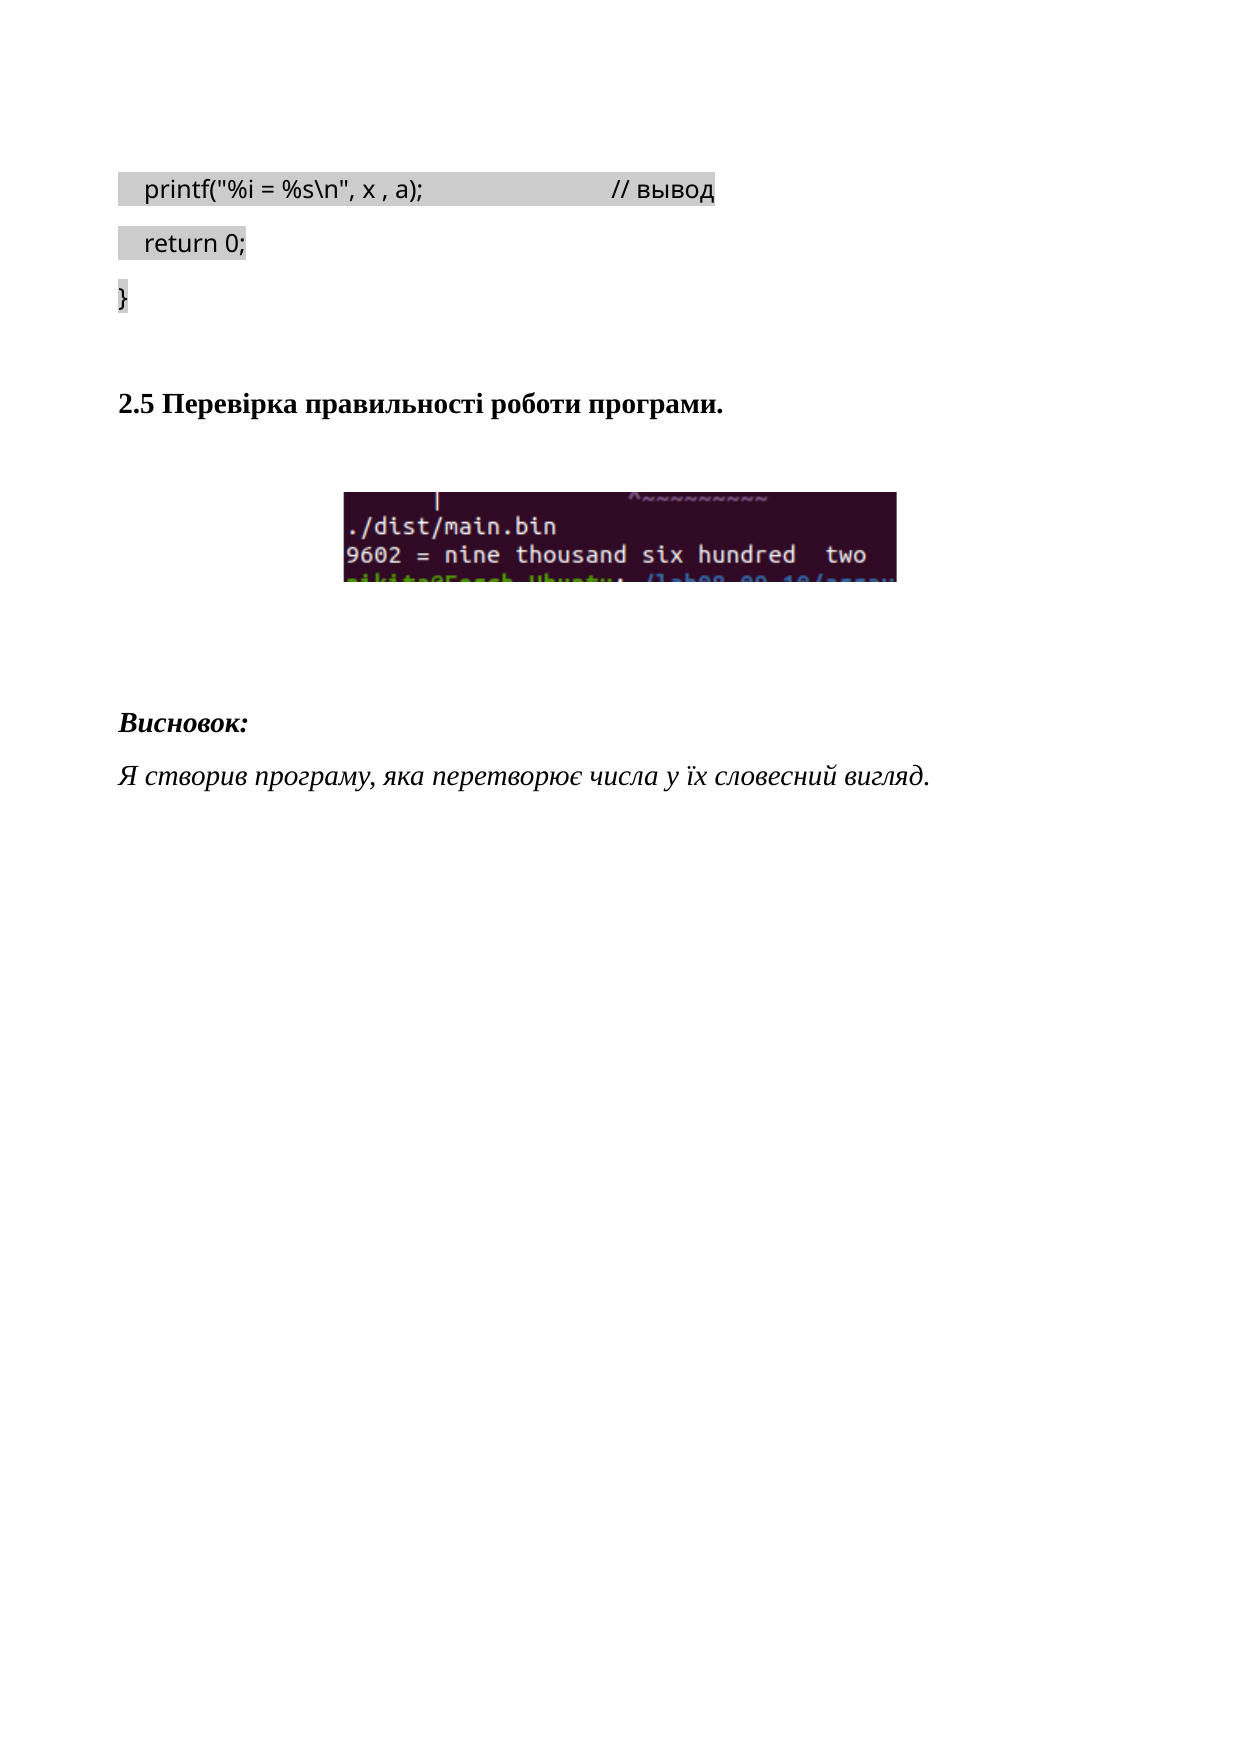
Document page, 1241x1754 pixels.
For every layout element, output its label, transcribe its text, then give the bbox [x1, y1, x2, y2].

picture [343, 492, 897, 582]
text } [118, 279, 1122, 313]
text return 0; [118, 226, 1122, 260]
text 2.5 Перевірка правильності роботи програми. [118, 386, 1122, 420]
text Висновок: [118, 705, 1122, 738]
text Я створив програму, яка перетворює числа у їх словесний вигляд. [118, 758, 1122, 792]
text printf("%i = %s\n", x , a); // вывод [118, 172, 1122, 206]
